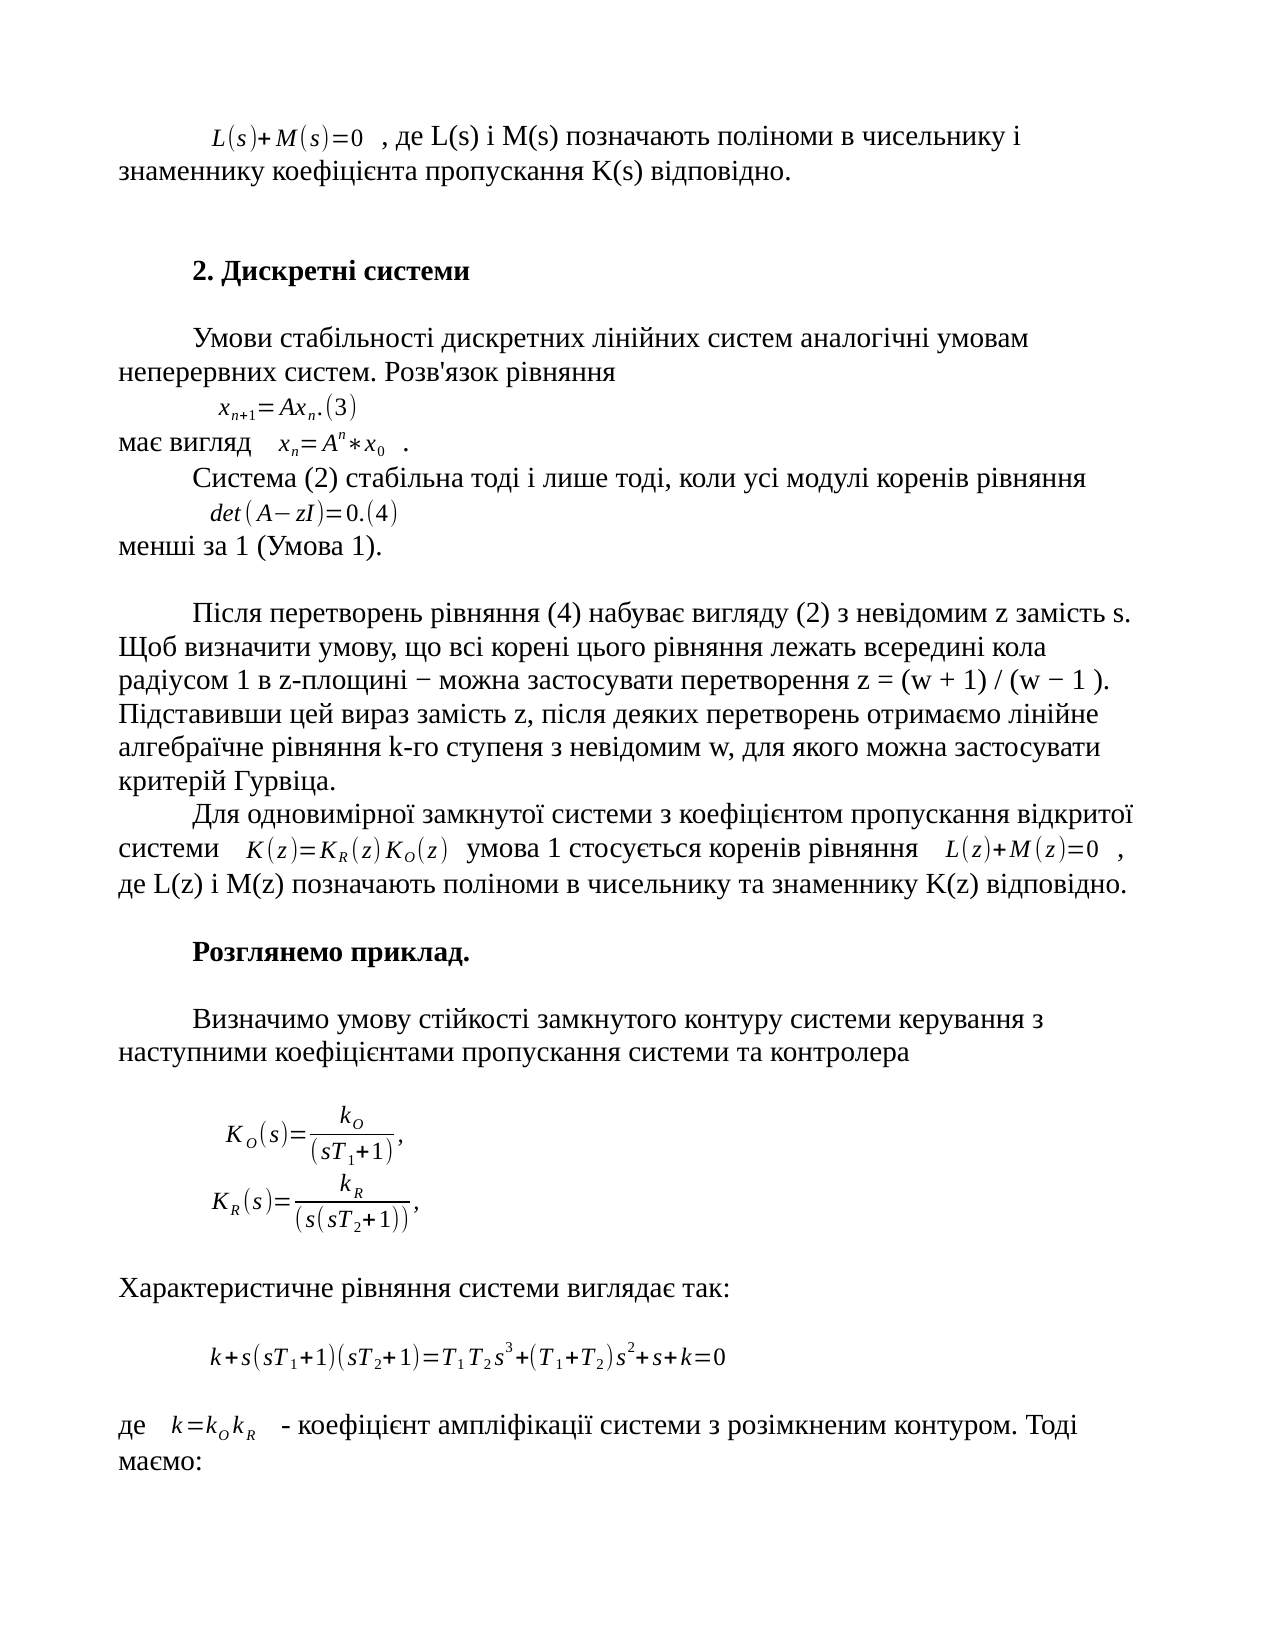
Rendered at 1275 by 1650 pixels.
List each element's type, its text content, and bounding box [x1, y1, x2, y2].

text Характеристичне рівняння системи виглядає так: [118, 1270, 1157, 1303]
text Розглянемо приклад. [118, 934, 1157, 967]
text , де L(s) і M(s) позначають поліноми в чисельнику і знаменнику коефіцієнта пропускання K(s) відповідно. [118, 118, 1157, 186]
text має вигляд . [118, 424, 1157, 460]
text менші за 1 (Умова 1). [118, 528, 1157, 562]
text 2. Дискретні системи [118, 253, 1157, 287]
text Визначимо умову стійкості замкнутого контуру системи керування з наступними коефіцієнтами пропускання системи та контролера [118, 1001, 1157, 1068]
text Для одновимірної замкнутої системи з коефіцієнтом пропускання відкритої системи умова 1 стосується коренів рівняння , де L(z) і M(z) позначають поліноми в чисельнику та знаменнику K(z) відповідно. [118, 797, 1157, 900]
text Після перетворень рівняння (4) набуває вигляду (2) з невідомим z замість s. Щоб визначити умову, що всі корені цього рівняння лежать всередині кола радіусом 1 в z-площині − можна застосувати перетворення z = (w + 1) / (w − 1 ). Підставивши цей вираз замість z, після деяких перетворень отримаємо лінійне алгебраїчне рівняння k-го ступеня з невідомим w, для якого можна застосувати критерій Гурвіца. [118, 595, 1157, 797]
text де - коефіцієнт ампліфікації системи з розімкненим контуром. Тоді маємо: [118, 1407, 1157, 1477]
text Система (2) стабільна тоді і лише тоді, коли усі модулі коренів рівняння [118, 460, 1157, 494]
text Умови стабільності дискретних лінійних систем аналогічні умовам неперервних систем. Розв'язок рівняння [118, 320, 1157, 387]
